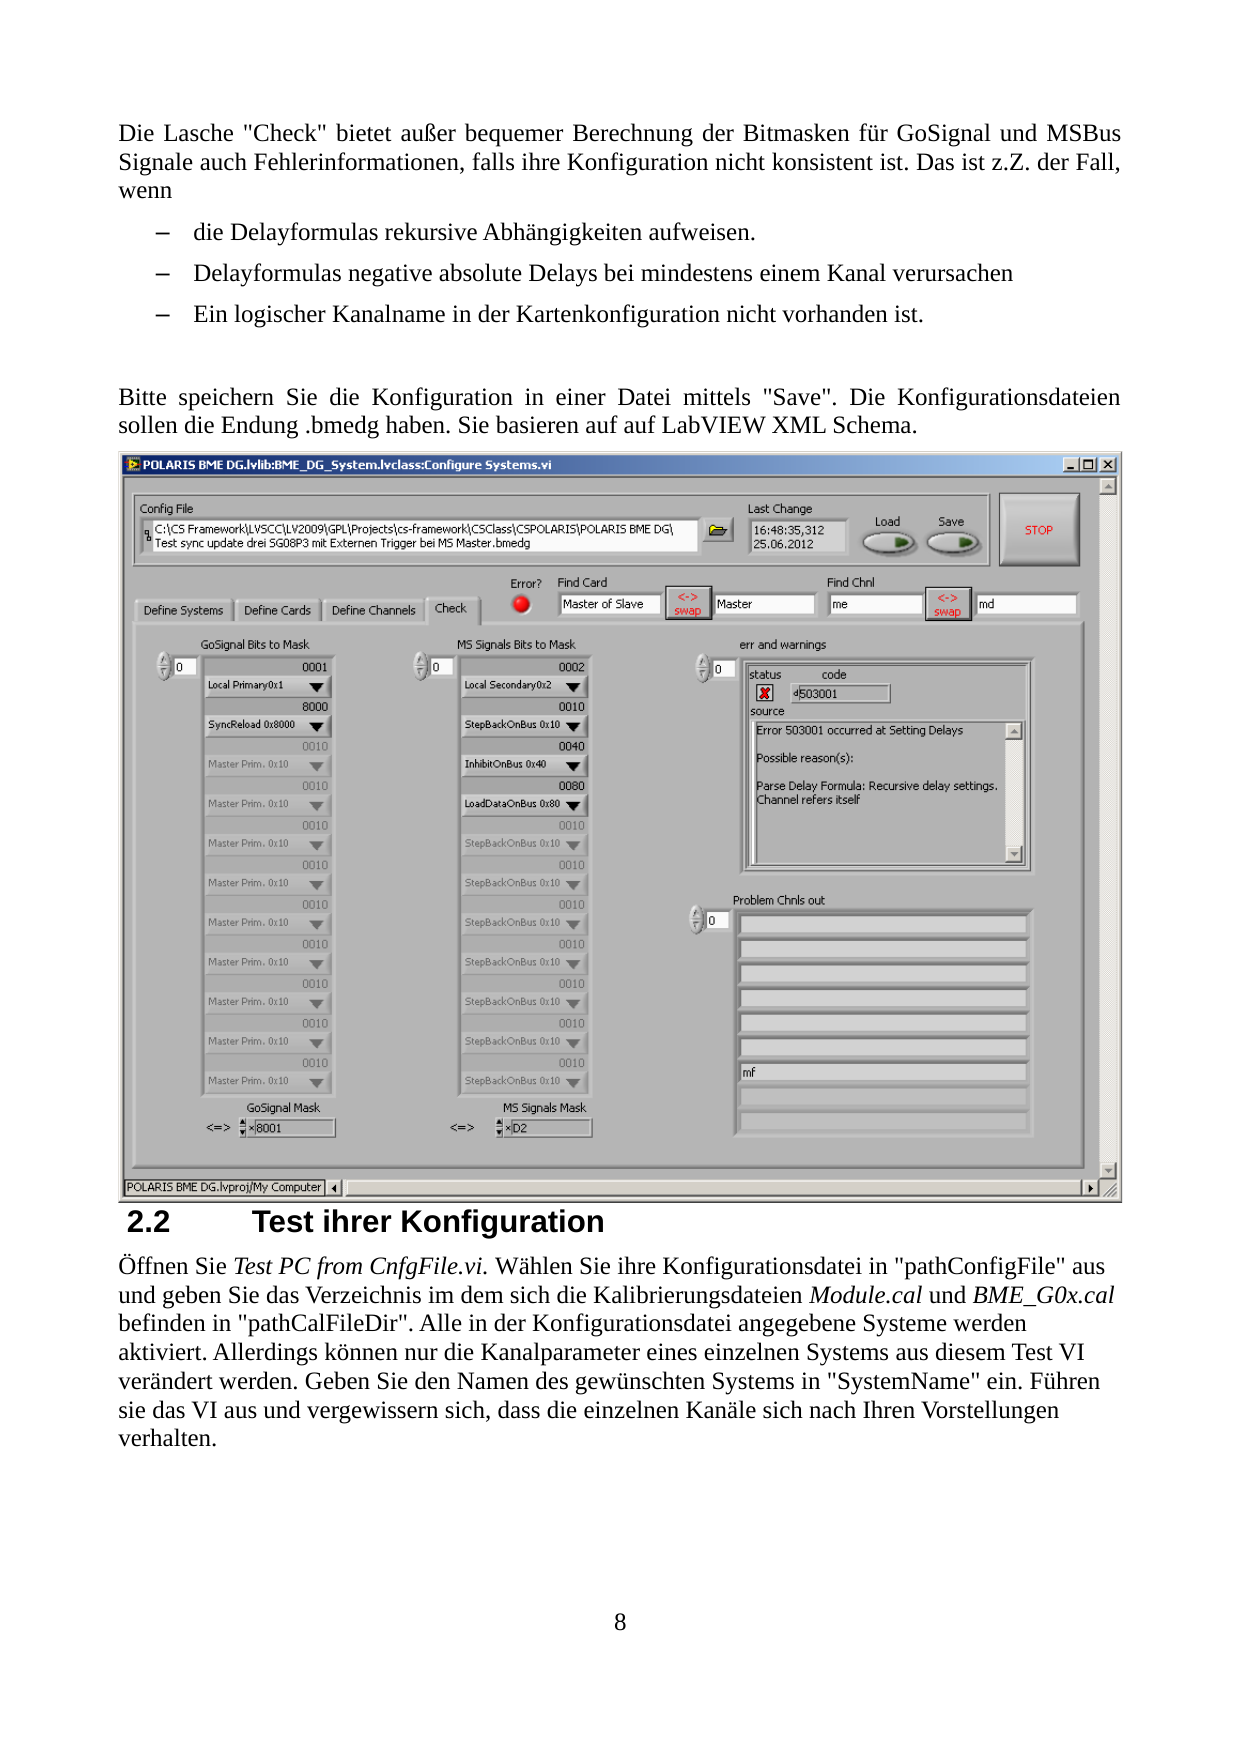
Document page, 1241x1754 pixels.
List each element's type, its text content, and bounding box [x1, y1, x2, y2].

text Bitte speichern Sie die Konfiguration in einer Datei mittels "Save". Die Konfigurationsdateien sollen die Endung .bmedg haben. Sie basieren auf auf LabVIEW XML Schema. [118, 382, 1122, 439]
list die Delayformulas rekursive Abhängigkeiten aufweisen. [156, 217, 1122, 246]
list Delayformulas negative absolute Delays bei mindestens einem Kanal verursachen [156, 258, 1122, 287]
list Ein logischer Kanalname in der Kartenkonfiguration nicht vorhanden ist. [156, 299, 1122, 328]
text Öffnen Sie Test PC from CnfgFile.vi. Wählen Sie ihre Konfigurationsdatei in "pathConfigFile" aus und geben Sie das Verzeichnis im dem sich die Kalibrierungsdateien Module.cal und BME_G0x.cal befinden in "pathCalFileDir". Alle in der Konfigurationsdatei angegebene Systeme werden aktiviert. Allerdings können nur die Kanalparameter eines einzelnen Systems aus diesem Test VI verändert werden. Geben Sie den Namen des gewünschten Systems in "SystemName" ein. Führen sie das VI aus und vergewissern sich, dass die einzelnen Kanäle sich nach Ihren Vorstellungen verhalten. [118, 1251, 1122, 1452]
text Die Lasche "Check" bietet außer bequemer Berechnung der Bitmasken für GoSignal und MSBus Signale auch Fehlerinformationen, falls ihre Konfiguration nicht konsistent ist. Das ist z.Z. der Fall, wenn [118, 118, 1122, 204]
picture [118, 451, 1123, 1203]
subtitle Test ihrer Konfiguration [118, 1203, 1122, 1238]
